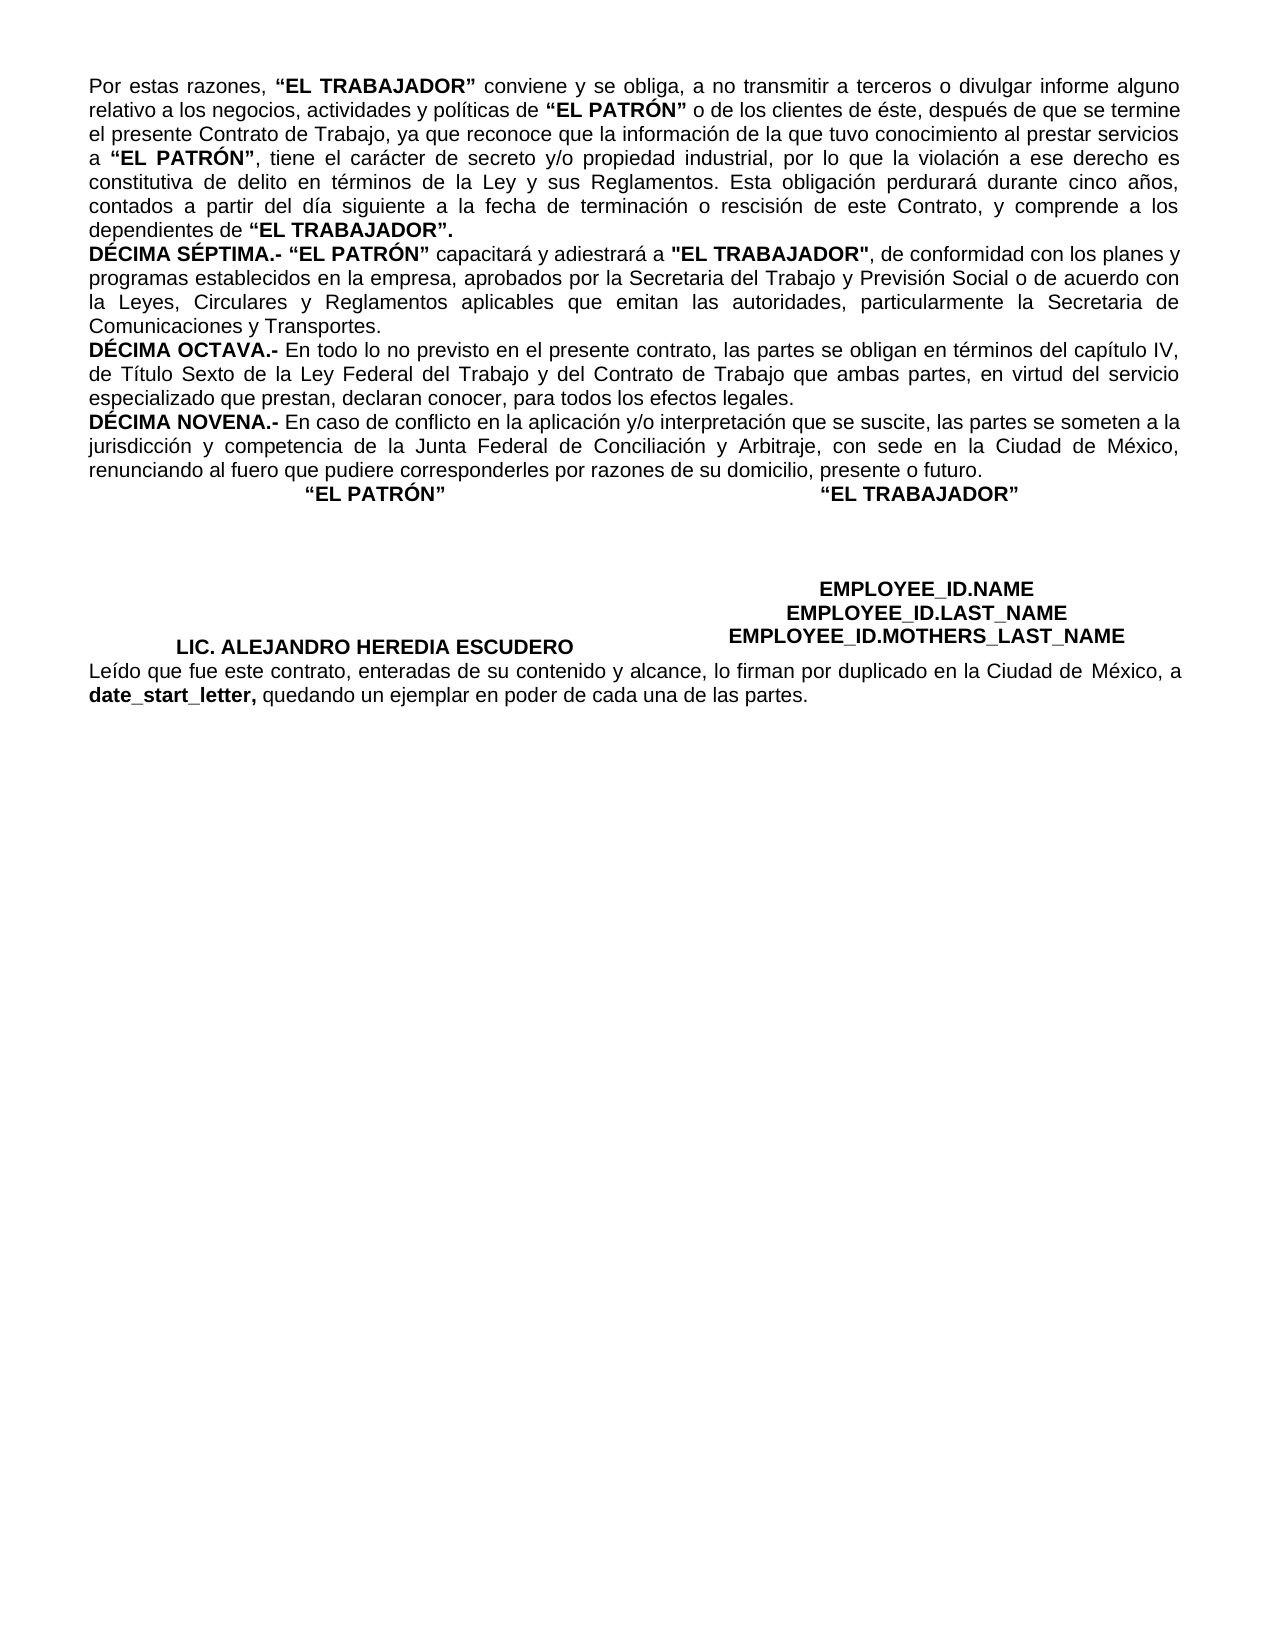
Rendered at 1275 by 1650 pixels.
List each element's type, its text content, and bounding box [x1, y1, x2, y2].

text DÉCIMA OCTAVA.- En todo lo no previsto en el presente contrato, las partes se obligan en términos del capítulo IV, de Título Sexto de la Ley Federal del Trabajo y del Contrato de Trabajo que ambas partes, en virtud del servicio especializado que prestan, declaran conocer, para todos los efectos legales. [89, 338, 1181, 410]
text Leído que fue este contrato, enteradas de su contenido y alcance, lo firman por duplicado en la Ciudad de México, a date_start_letter, quedando un ejemplar en poder de cada una de las partes. [89, 659, 1181, 707]
text Por estas razones, “EL TRABAJADOR” conviene y se obliga, a no transmitir a terceros o divulgar informe alguno relativo a los negocios, actividades y políticas de “EL PATRÓN” o de los clientes de éste, después de que se termine el presente Contrato de Trabajo, ya que reconoce que la información de la que tuvo conocimiento al prestar servicios a “EL PATRÓN”, tiene el carácter de secreto y/o propiedad industrial, por lo que la violación a ese derecho es constitutiva de delito en términos de la Ley y sus Reglamentos. Esta obligación perdurará durante cinco años, contados a partir del día siguiente a la fecha de terminación o rescisión de este Contrato, y comprende a los dependientes de “EL TRABAJADOR”. [89, 74, 1181, 242]
text DÉCIMA NOVENA.- En caso de conflicto en la aplicación y/o interpretación que se suscite, las partes se someten a la jurisdicción y competencia de la Junta Federal de Conciliación y Arbitraje, con sede en la Ciudad de México, renunciando al fuero que pudiere corresponderles por razones de su domicilio, presente o futuro. [89, 410, 1181, 482]
text DÉCIMA SÉPTIMA.- “EL PATRÓN” capacitará y adiestrará a "EL TRABAJADOR", de conformidad con los planes y programas establecidos en la empresa, aprobados por la Secretaria del Trabajo y Previsión Social o de acuerdo con la Leyes, Circulares y Reglamentos aplicables que emitan las autoridades, particularmente la Secretaria de Comunicaciones y Transportes. [89, 242, 1181, 338]
table_header “EL PATRÓN” [89, 482, 661, 566]
table_header “EL TRABAJADOR” [661, 482, 1178, 566]
table_cell employee_id.name employee_id.last_name employee_id.mothers_last_name [661, 566, 1178, 659]
table_cell LIC. ALEJANDRO HEREDIA ESCUDERO [89, 566, 661, 659]
